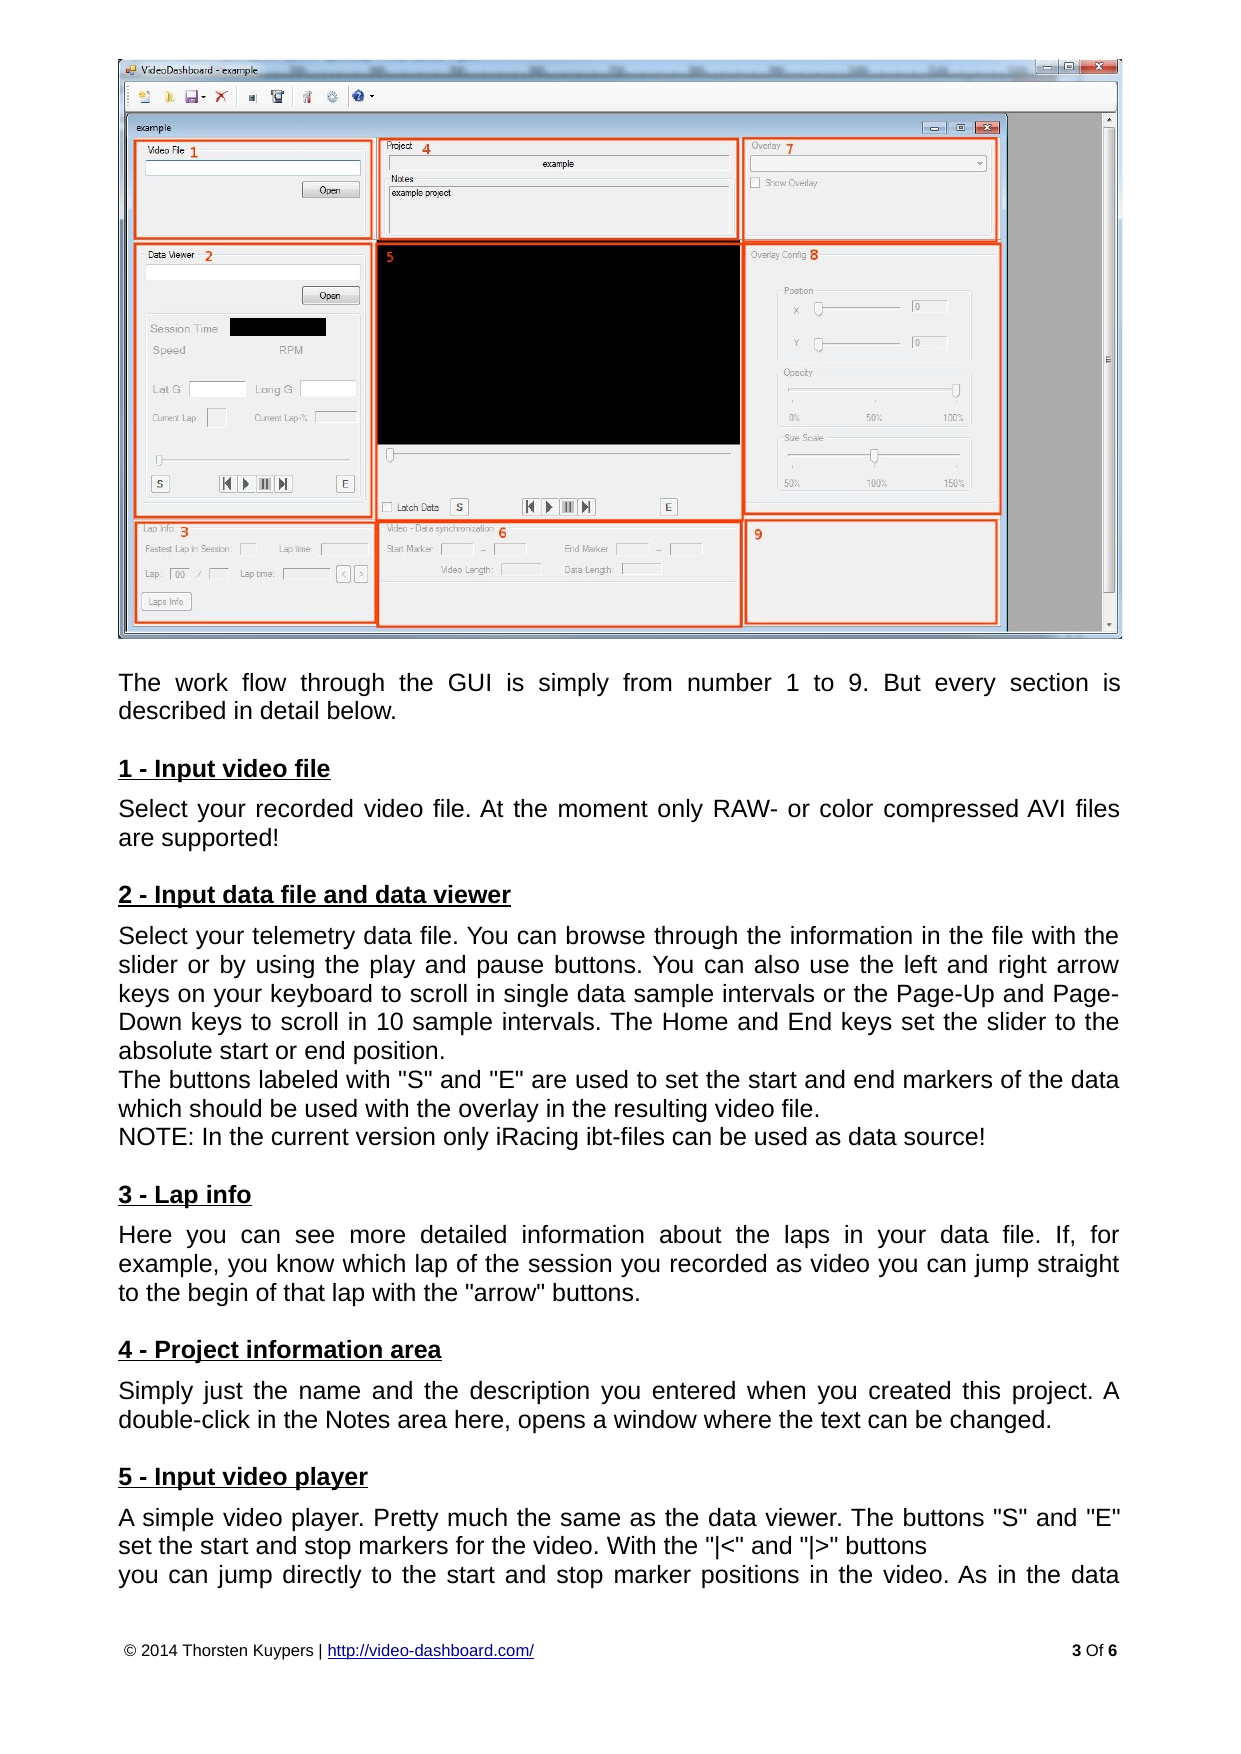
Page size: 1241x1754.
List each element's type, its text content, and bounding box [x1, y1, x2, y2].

text Here you can see more detailed information about the laps in your data file. If, for example, you know which lap of the session you recorded as video you can jump straight to the begin of that lap with the "arrow" buttons. [118, 1220, 1122, 1307]
text 3 - Lap info [118, 1180, 1122, 1208]
text Simply just the name and the description you entered when you created this project. A double-click in the Notes area here, opens a window where the text can be changed. [118, 1376, 1122, 1433]
text you can jump directly to the start and stop marker positions in the video. As in the data [118, 1560, 1122, 1589]
text Select your telemetry data file. You can browse through the information in the file with the slider or by using the play and pause buttons. You can also use the left and right arrow keys on your keyboard to scroll in single data sample intervals or the Page-Up and Page-Down keys to scroll in 10 sample intervals. The Home and End keys set the slider to the absolute start or end position. [118, 921, 1122, 1065]
text A simple video player. Pretty much the same as the data viewer. The buttons "S" and "E" set the start and stop markers for the video. With the "|<" and "|>" buttons [118, 1503, 1122, 1560]
picture [118, 59, 1123, 639]
text NOTE: In the current version only iRacing ibt-files can be used as data source! [118, 1122, 1122, 1151]
text The work flow through the GUI is simply from number 1 to 9. But every section is described in detail below. [118, 667, 1122, 725]
text Select your recorded video file. At the moment only RAW- or color compressed AVI files are supported! [118, 794, 1122, 852]
text The buttons labeled with "S" and "E" are used to set the start and end markers of the data which should be used with the overlay in the resulting video file. [118, 1065, 1122, 1122]
text 2 - Input data file and data viewer [118, 881, 1122, 909]
text 5 - Input video player [118, 1462, 1122, 1491]
text 4 - Project information area [118, 1335, 1122, 1364]
text 1 - Input video file [118, 754, 1122, 782]
